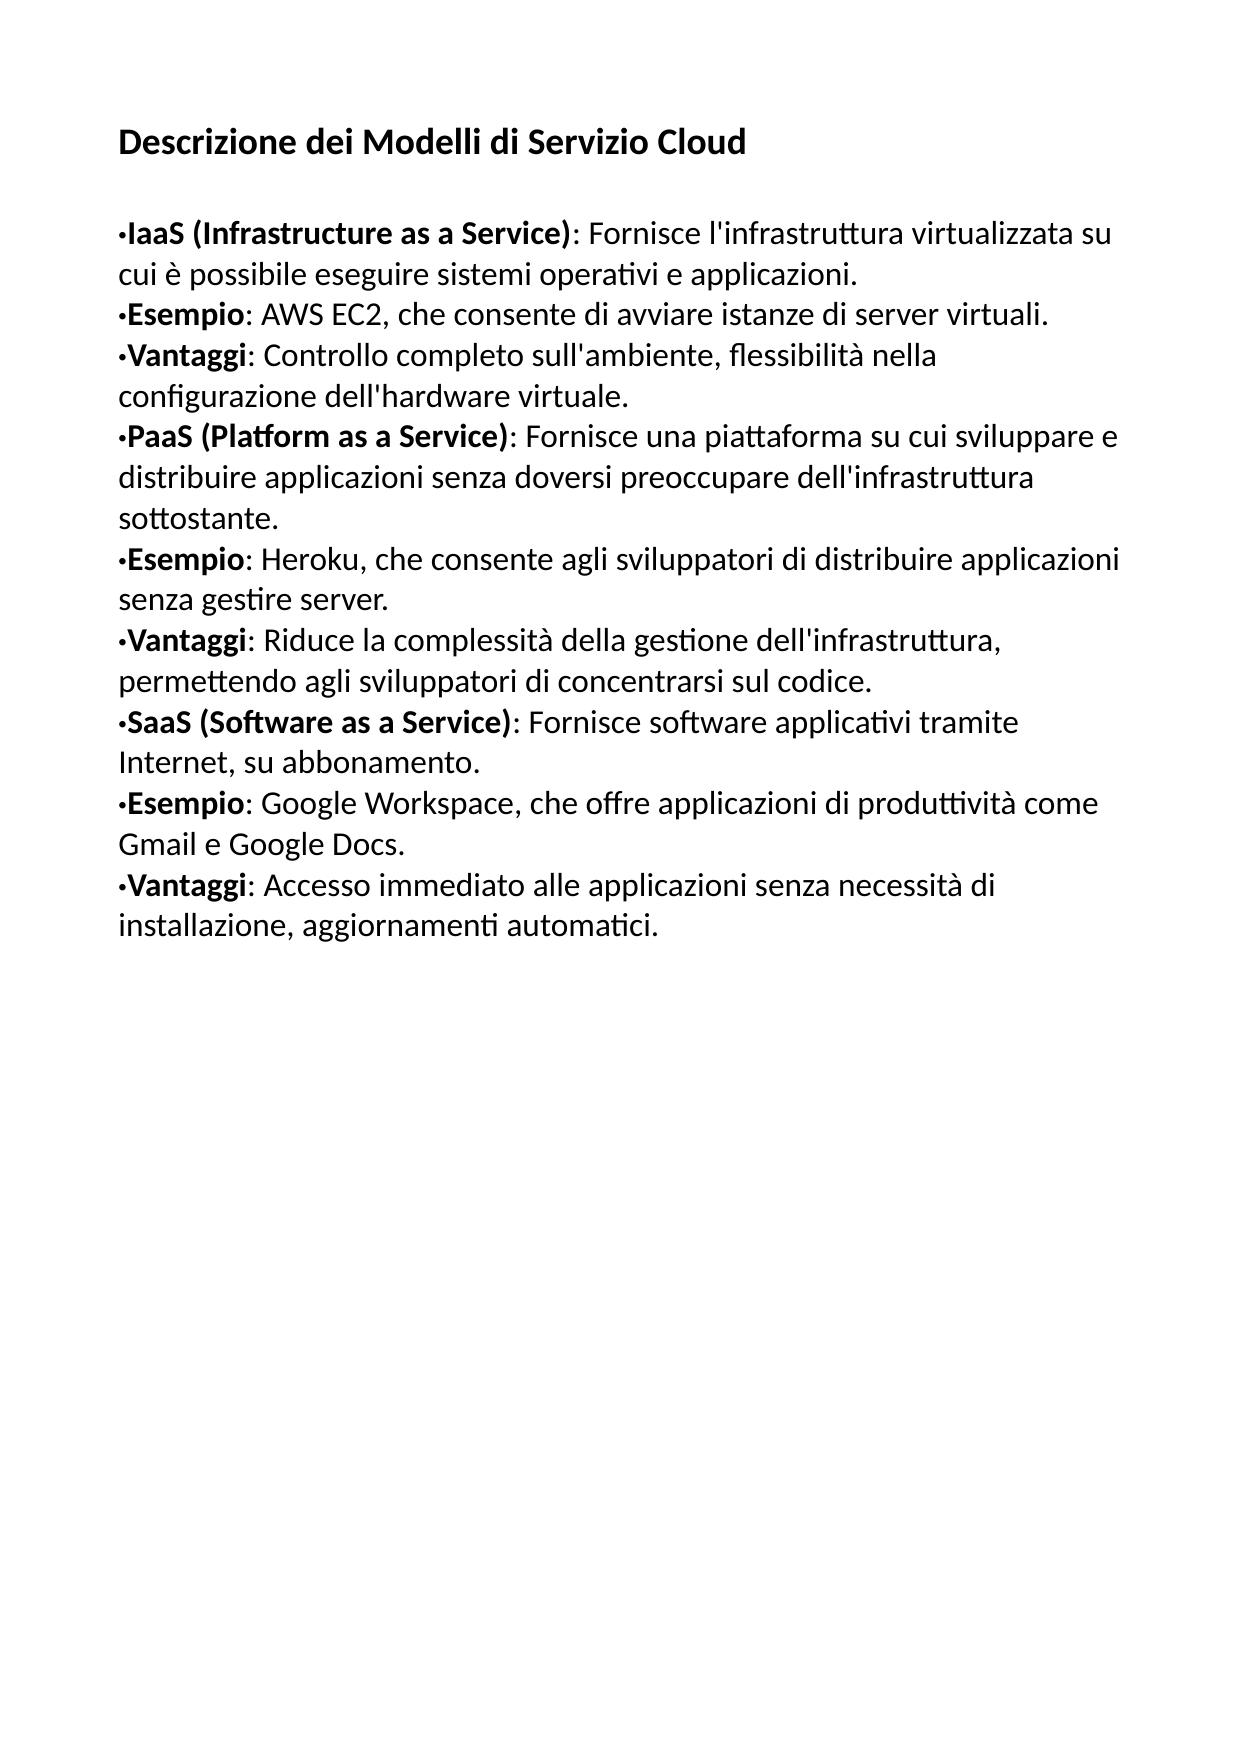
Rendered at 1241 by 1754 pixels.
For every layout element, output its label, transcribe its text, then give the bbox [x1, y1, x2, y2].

list SaaS (Software as a Service): Fornisce software applicativi tramite Internet, su abbonamento. [118, 701, 1122, 782]
list Vantaggi: Controllo completo sull'ambiente, flessibilità nella configurazione dell'hardware virtuale. [118, 334, 1122, 416]
subtitle Descrizione dei Modelli di Servizio Cloud [118, 118, 1122, 164]
list PaaS (Platform as a Service): Fornisce una piattaforma su cui sviluppare e distribuire applicazioni senza doversi preoccupare dell'infrastruttura sottostante. [118, 416, 1122, 538]
list Esempio: Heroku, che consente agli sviluppatori di distribuire applicazioni senza gestire server. [118, 538, 1122, 619]
list Vantaggi: Accesso immediato alle applicazioni senza necessità di installazione, aggiornamenti automatici. [118, 863, 1122, 945]
list IaaS (Infrastructure as a Service): Fornisce l'infrastruttura virtualizzata su cui è possibile eseguire sistemi operativi e applicazioni. [118, 212, 1122, 293]
list Esempio: Google Workspace, che offre applicazioni di produttività come Gmail e Google Docs. [118, 782, 1122, 863]
list Vantaggi: Riduce la complessità della gestione dell'infrastruttura, permettendo agli sviluppatori di concentrarsi sul codice. [118, 619, 1122, 701]
list Esempio: AWS EC2, che consente di avviare istanze di server virtuali. [118, 293, 1122, 334]
